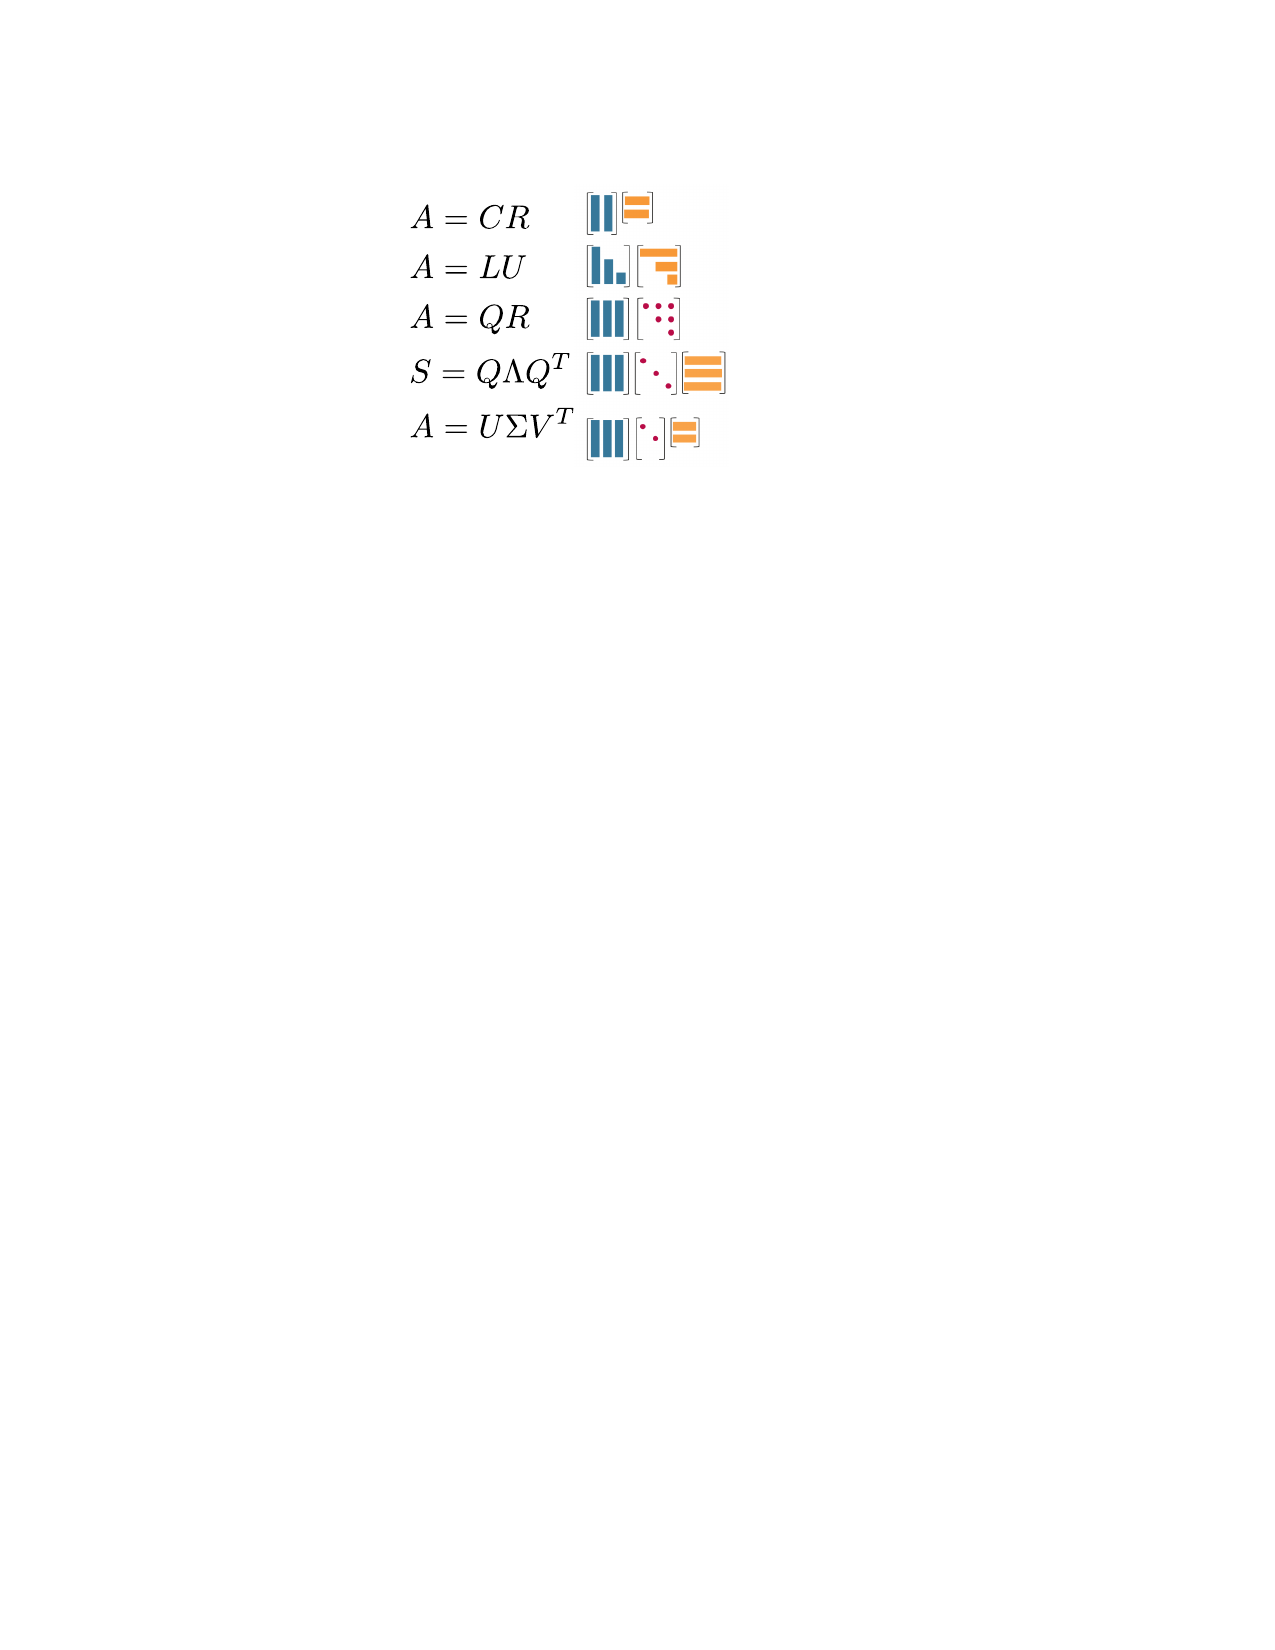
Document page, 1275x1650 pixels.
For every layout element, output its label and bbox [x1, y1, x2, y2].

picture [573, 184, 729, 467]
